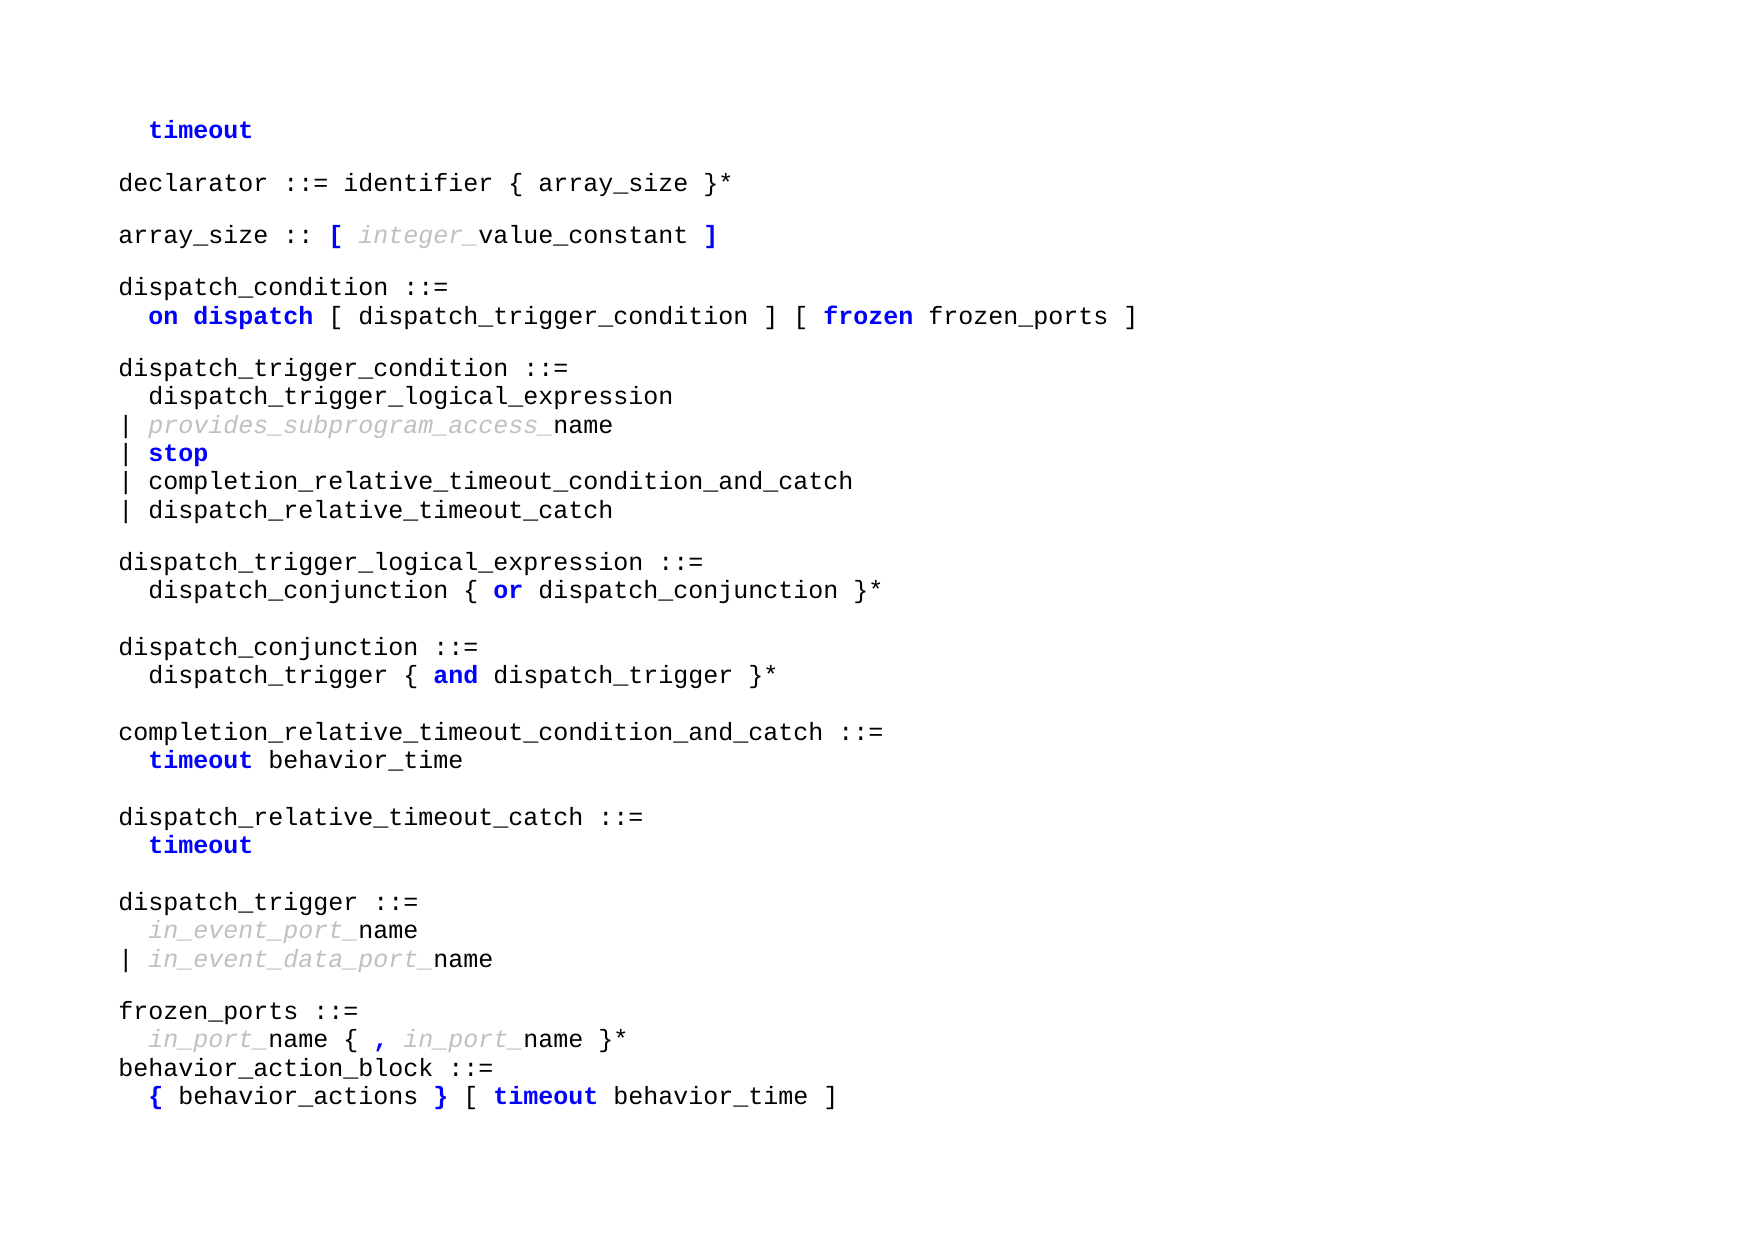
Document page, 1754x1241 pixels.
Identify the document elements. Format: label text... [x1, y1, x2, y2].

text array_size :: [ integer_value_constant ] [118, 223, 1636, 251]
text dispatch_relative_timeout_catch ::= [118, 804, 1636, 833]
text dispatch_conjunction ::= [118, 634, 1636, 663]
text | in_event_data_port_name [118, 946, 1636, 974]
text timeout behavior_time [118, 748, 1636, 776]
text dispatch_conjunction { or dispatch_conjunction }* [118, 578, 1636, 606]
text dispatch_condition ::= [118, 275, 1636, 303]
text dispatch_trigger_logical_expression ::= [118, 549, 1636, 578]
text in_port_name { , in_port_name }* [118, 1027, 1636, 1055]
text declarator ::= identifier { array_size }* [118, 170, 1636, 199]
text timeout [118, 118, 1636, 146]
text on dispatch [ dispatch_trigger_condition ] [ frozen frozen_ports ] [118, 303, 1636, 332]
text | completion_relative_timeout_condition_and_catch [118, 469, 1636, 497]
text completion_relative_timeout_condition_and_catch ::= [118, 719, 1636, 748]
text frozen_ports ::= [118, 998, 1636, 1027]
text | dispatch_relative_timeout_catch [118, 497, 1636, 526]
text | provides_subprogram_access_name [118, 412, 1636, 441]
text | stop [118, 441, 1636, 469]
text dispatch_trigger_condition ::= [118, 356, 1636, 384]
text dispatch_trigger_logical_expression [118, 384, 1636, 412]
text in_event_port_name [118, 918, 1636, 946]
text dispatch_trigger ::= [118, 889, 1636, 918]
text behavior_action_block ::= [118, 1055, 1636, 1083]
text timeout [118, 833, 1636, 861]
text dispatch_trigger { and dispatch_trigger }* [118, 663, 1636, 691]
text { behavior_actions } [ timeout behavior_time ] [118, 1083, 1636, 1112]
